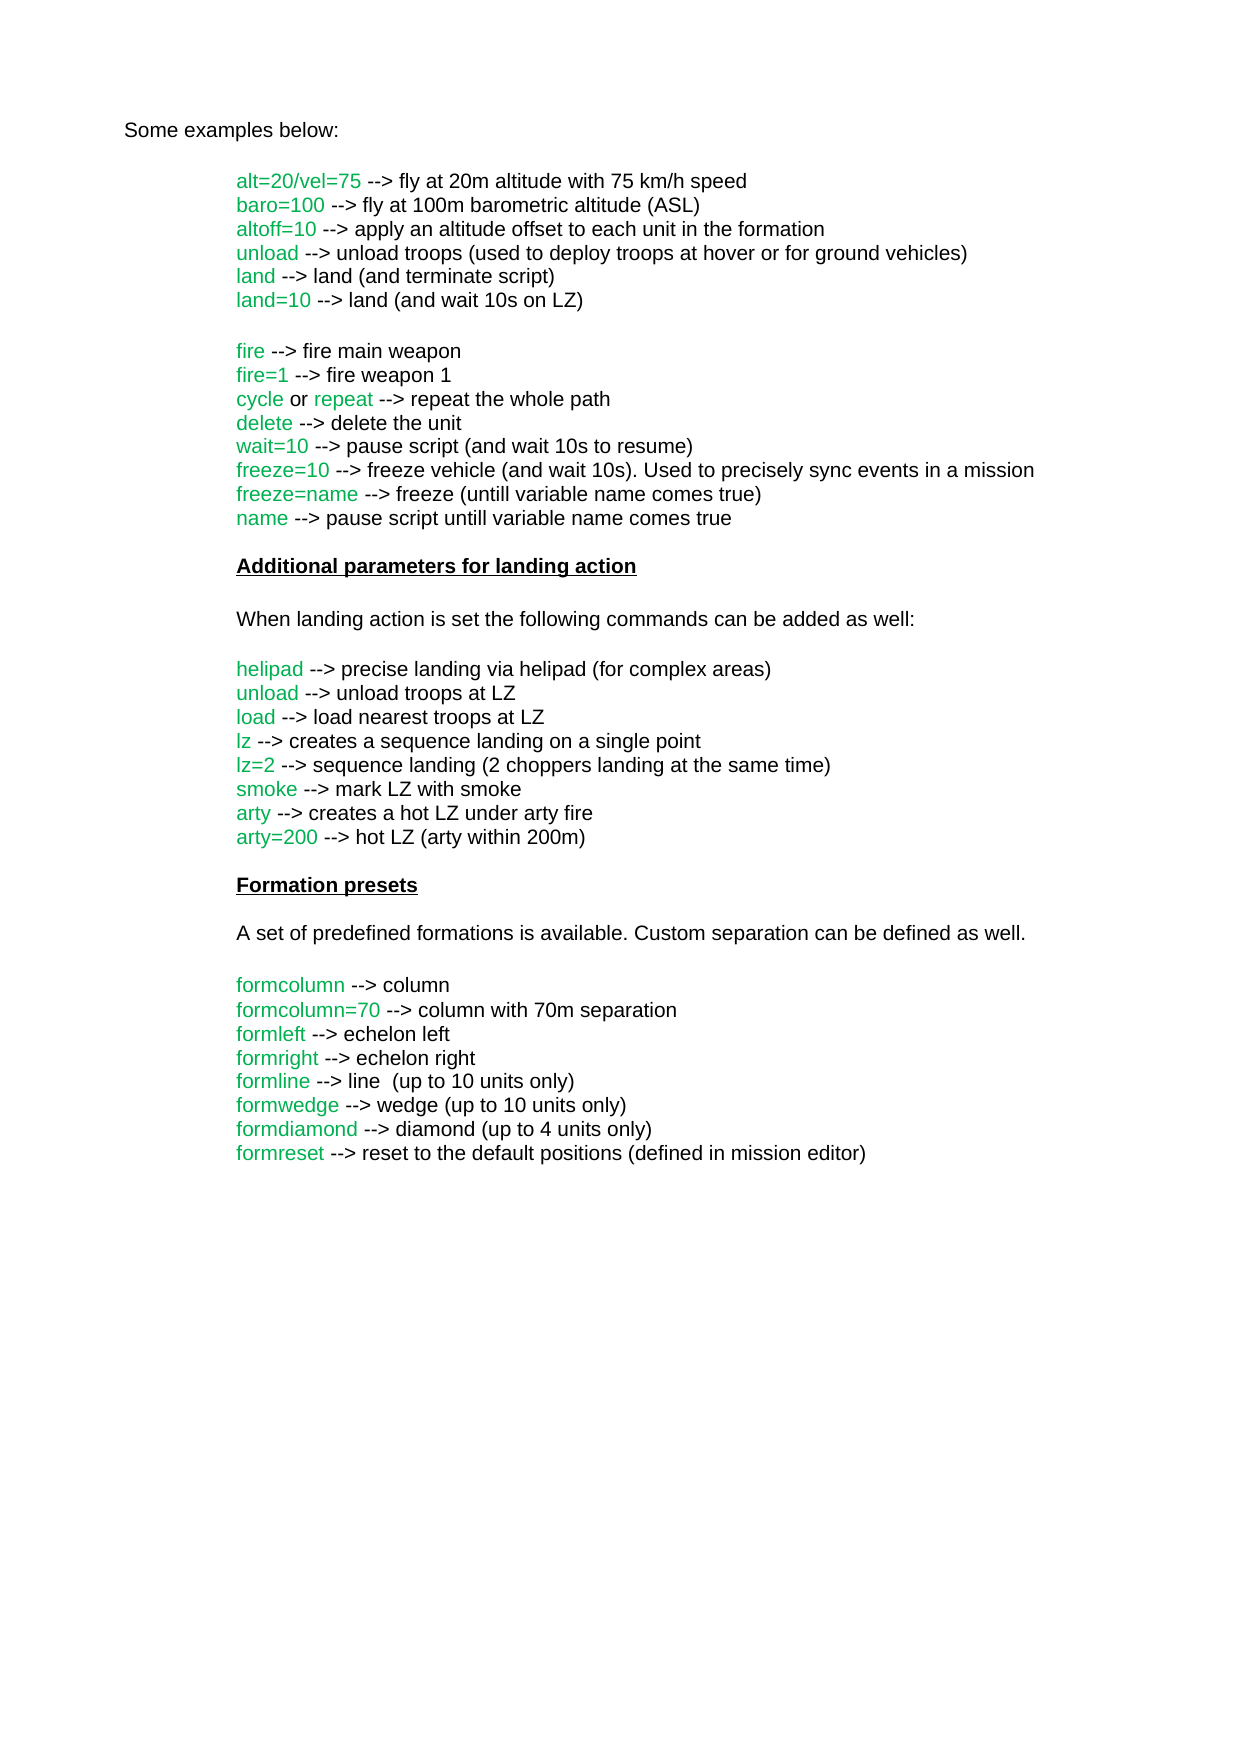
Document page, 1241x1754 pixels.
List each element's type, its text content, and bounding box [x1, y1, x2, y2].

text formleft --> echelon left [118, 1021, 1122, 1045]
text land --> land (and terminate script) [118, 264, 1122, 288]
text wait=10 --> pause script (and wait 10s to resume) [118, 434, 1122, 458]
text unload --> unload troops (used to deploy troops at hover or for ground vehicles) [118, 240, 1122, 264]
text unload --> unload troops at LZ [118, 681, 1122, 705]
text freeze=name --> freeze (untill variable name comes true) [118, 482, 1122, 506]
text arty --> creates a hot LZ under arty fire [118, 801, 1122, 825]
text arty=200 --> hot LZ (arty within 200m) [118, 825, 1122, 849]
text fire=1 --> fire weapon 1 [118, 362, 1122, 386]
text alt=20/vel=75 --> fly at 20m altitude with 75 km/h speed [118, 168, 1122, 192]
text fire --> fire main weapon [118, 338, 1122, 362]
text formreset --> reset to the default positions (defined in mission editor) [118, 1141, 1122, 1165]
text lz --> creates a sequence landing on a single point [118, 729, 1122, 753]
text formwedge --> wedge (up to 10 units only) [118, 1093, 1122, 1117]
text formline --> line (up to 10 units only) [118, 1069, 1122, 1093]
text formcolumn=70 --> column with 70m separation [118, 997, 1122, 1021]
text A set of predefined formations is available. Custom separation can be defined as well. [118, 921, 1122, 945]
text Formation presets [118, 873, 1122, 897]
text formdiamond --> diamond (up to 4 units only) [118, 1117, 1122, 1141]
text name --> pause script untill variable name comes true [118, 506, 1122, 530]
text delete --> delete the unit [118, 410, 1122, 434]
text altoff=10 --> apply an altitude offset to each unit in the formation [118, 216, 1122, 240]
text When landing action is set the following commands can be added as well: [118, 604, 1122, 631]
text land=10 --> land (and wait 10s on LZ) [118, 288, 1122, 312]
text Some examples below: [118, 118, 1122, 142]
text load --> load nearest troops at LZ [118, 705, 1122, 729]
text formright --> echelon right [118, 1045, 1122, 1069]
text lz=2 --> sequence landing (2 choppers landing at the same time) [118, 753, 1122, 777]
text baro=100 --> fly at 100m barometric altitude (ASL) [118, 192, 1122, 216]
text cycle or repeat --> repeat the whole path [118, 386, 1122, 410]
text helipad --> precise landing via helipad (for complex areas) [118, 657, 1122, 681]
text formcolumn --> column [118, 971, 1122, 997]
text Additional parameters for landing action [118, 554, 1122, 578]
text smoke --> mark LZ with smoke [118, 777, 1122, 801]
text freeze=10 --> freeze vehicle (and wait 10s). Used to precisely sync events in a mission [118, 458, 1122, 482]
